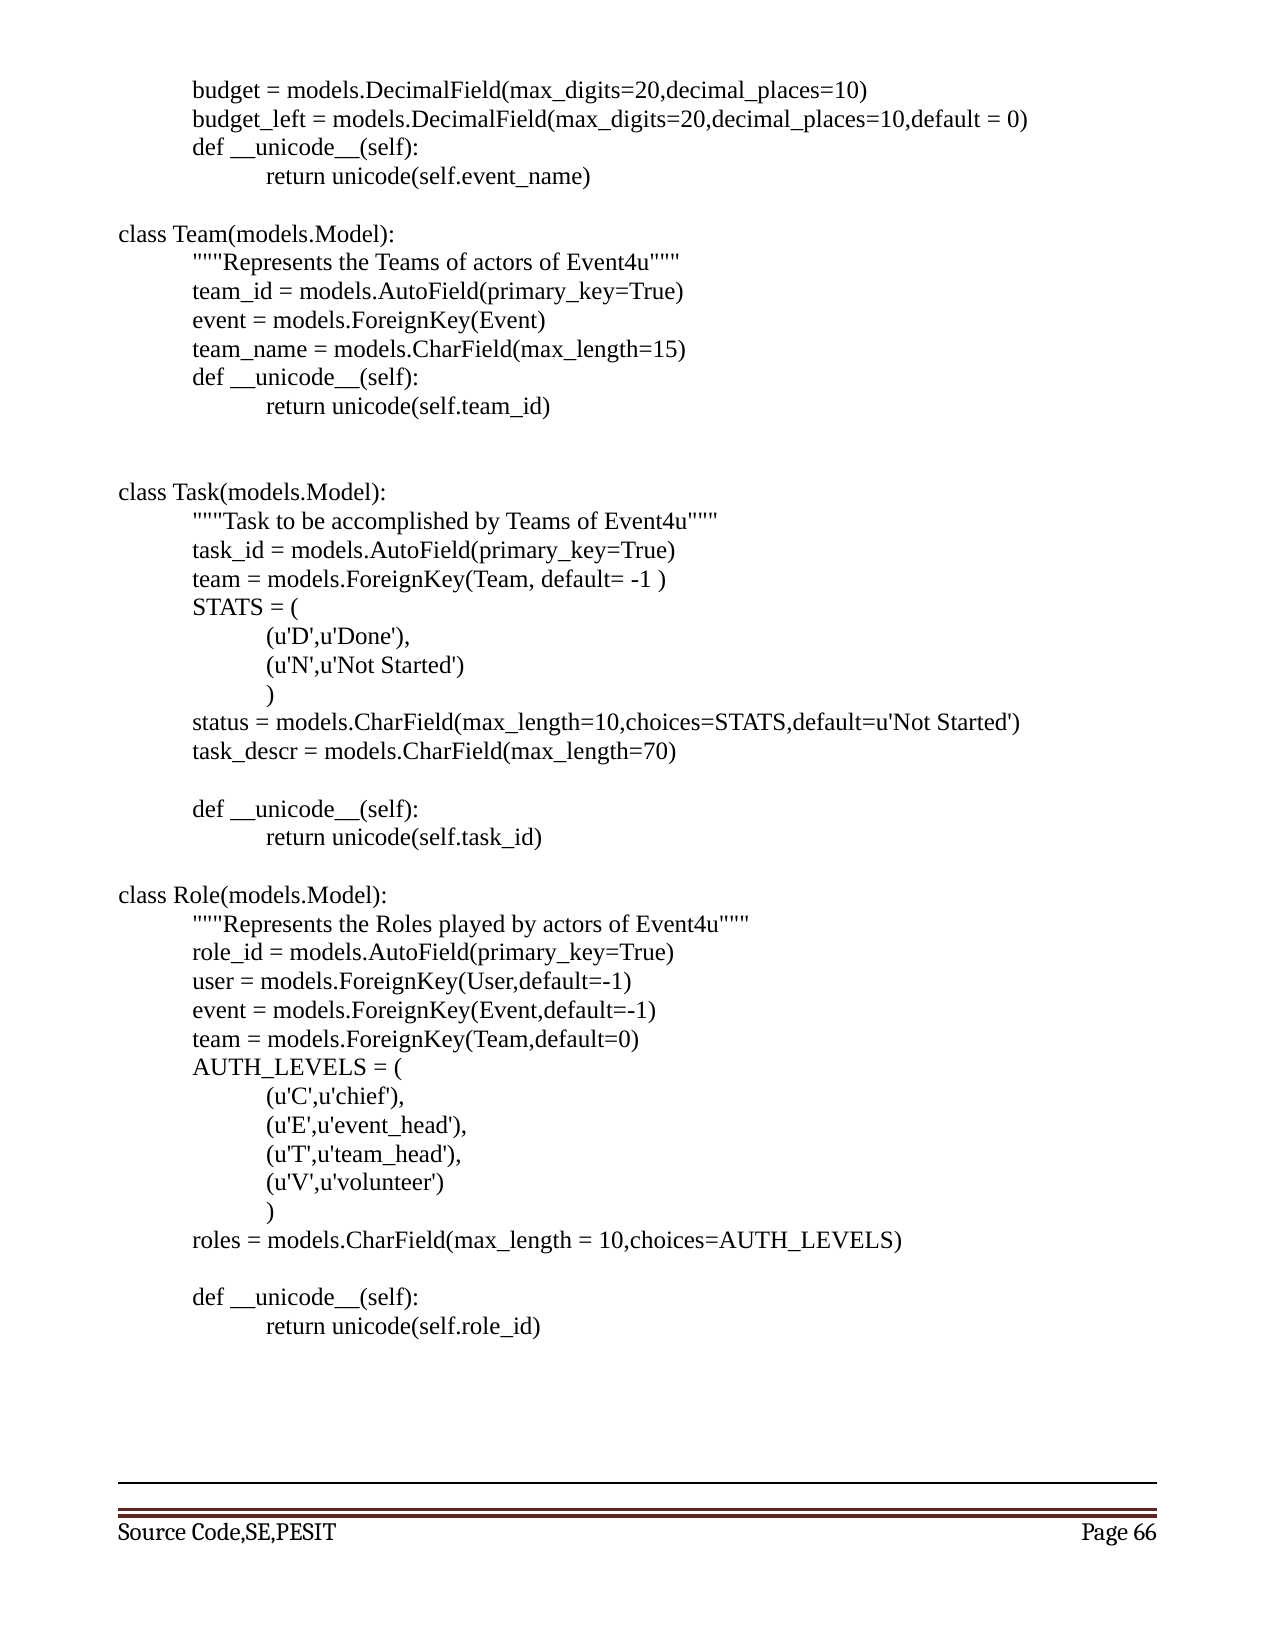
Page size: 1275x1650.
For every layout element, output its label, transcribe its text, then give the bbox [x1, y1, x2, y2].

text budget_left = models.DecimalField(max_digits=20,decimal_places=10,default = 0) [118, 104, 1157, 132]
text team = models.ForeignKey(Team,default=0) [118, 1024, 1157, 1052]
text class Role(models.Model): [118, 880, 1157, 909]
text """Task to be accomplished by Teams of Event4u""" [118, 506, 1157, 535]
text def __unicode__(self): [118, 132, 1157, 161]
text event = models.ForeignKey(Event) [118, 305, 1157, 334]
text status = models.CharField(max_length=10,choices=STATS,default=u'Not Started') [118, 707, 1157, 736]
text """Represents the Roles played by actors of Event4u""" [118, 909, 1157, 937]
text (u'N',u'Not Started') [118, 650, 1157, 679]
text STATS = ( [118, 592, 1157, 621]
text """Represents the Teams of actors of Event4u""" [118, 247, 1157, 276]
text role_id = models.AutoField(primary_key=True) [118, 937, 1157, 966]
text ) [118, 1196, 1157, 1225]
text return unicode(self.event_name) [118, 161, 1157, 190]
text (u'V',u'volunteer') [118, 1167, 1157, 1196]
text ) [118, 679, 1157, 707]
text task_id = models.AutoField(primary_key=True) [118, 535, 1157, 564]
text class Task(models.Model): [118, 477, 1157, 506]
text (u'T',u'team_head'), [118, 1139, 1157, 1167]
text event = models.ForeignKey(Event,default=-1) [118, 995, 1157, 1024]
text return unicode(self.team_id) [118, 391, 1157, 420]
text return unicode(self.role_id) [118, 1311, 1157, 1340]
text def __unicode__(self): [118, 362, 1157, 391]
text (u'D',u'Done'), [118, 621, 1157, 650]
text (u'C',u'chief'), [118, 1081, 1157, 1110]
text budget = models.DecimalField(max_digits=20,decimal_places=10) [118, 75, 1157, 104]
text AUTH_LEVELS = ( [118, 1052, 1157, 1081]
text team_id = models.AutoField(primary_key=True) [118, 276, 1157, 305]
text team = models.ForeignKey(Team, default= -1 ) [118, 564, 1157, 592]
text def __unicode__(self): [118, 794, 1157, 822]
text (u'E',u'event_head'), [118, 1110, 1157, 1139]
text task_descr = models.CharField(max_length=70) [118, 736, 1157, 765]
text user = models.ForeignKey(User,default=-1) [118, 966, 1157, 995]
text class Team(models.Model): [118, 219, 1157, 247]
text team_name = models.CharField(max_length=15) [118, 334, 1157, 362]
text roles = models.CharField(max_length = 10,choices=AUTH_LEVELS) [118, 1225, 1157, 1254]
text def __unicode__(self): [118, 1282, 1157, 1311]
text return unicode(self.task_id) [118, 822, 1157, 851]
